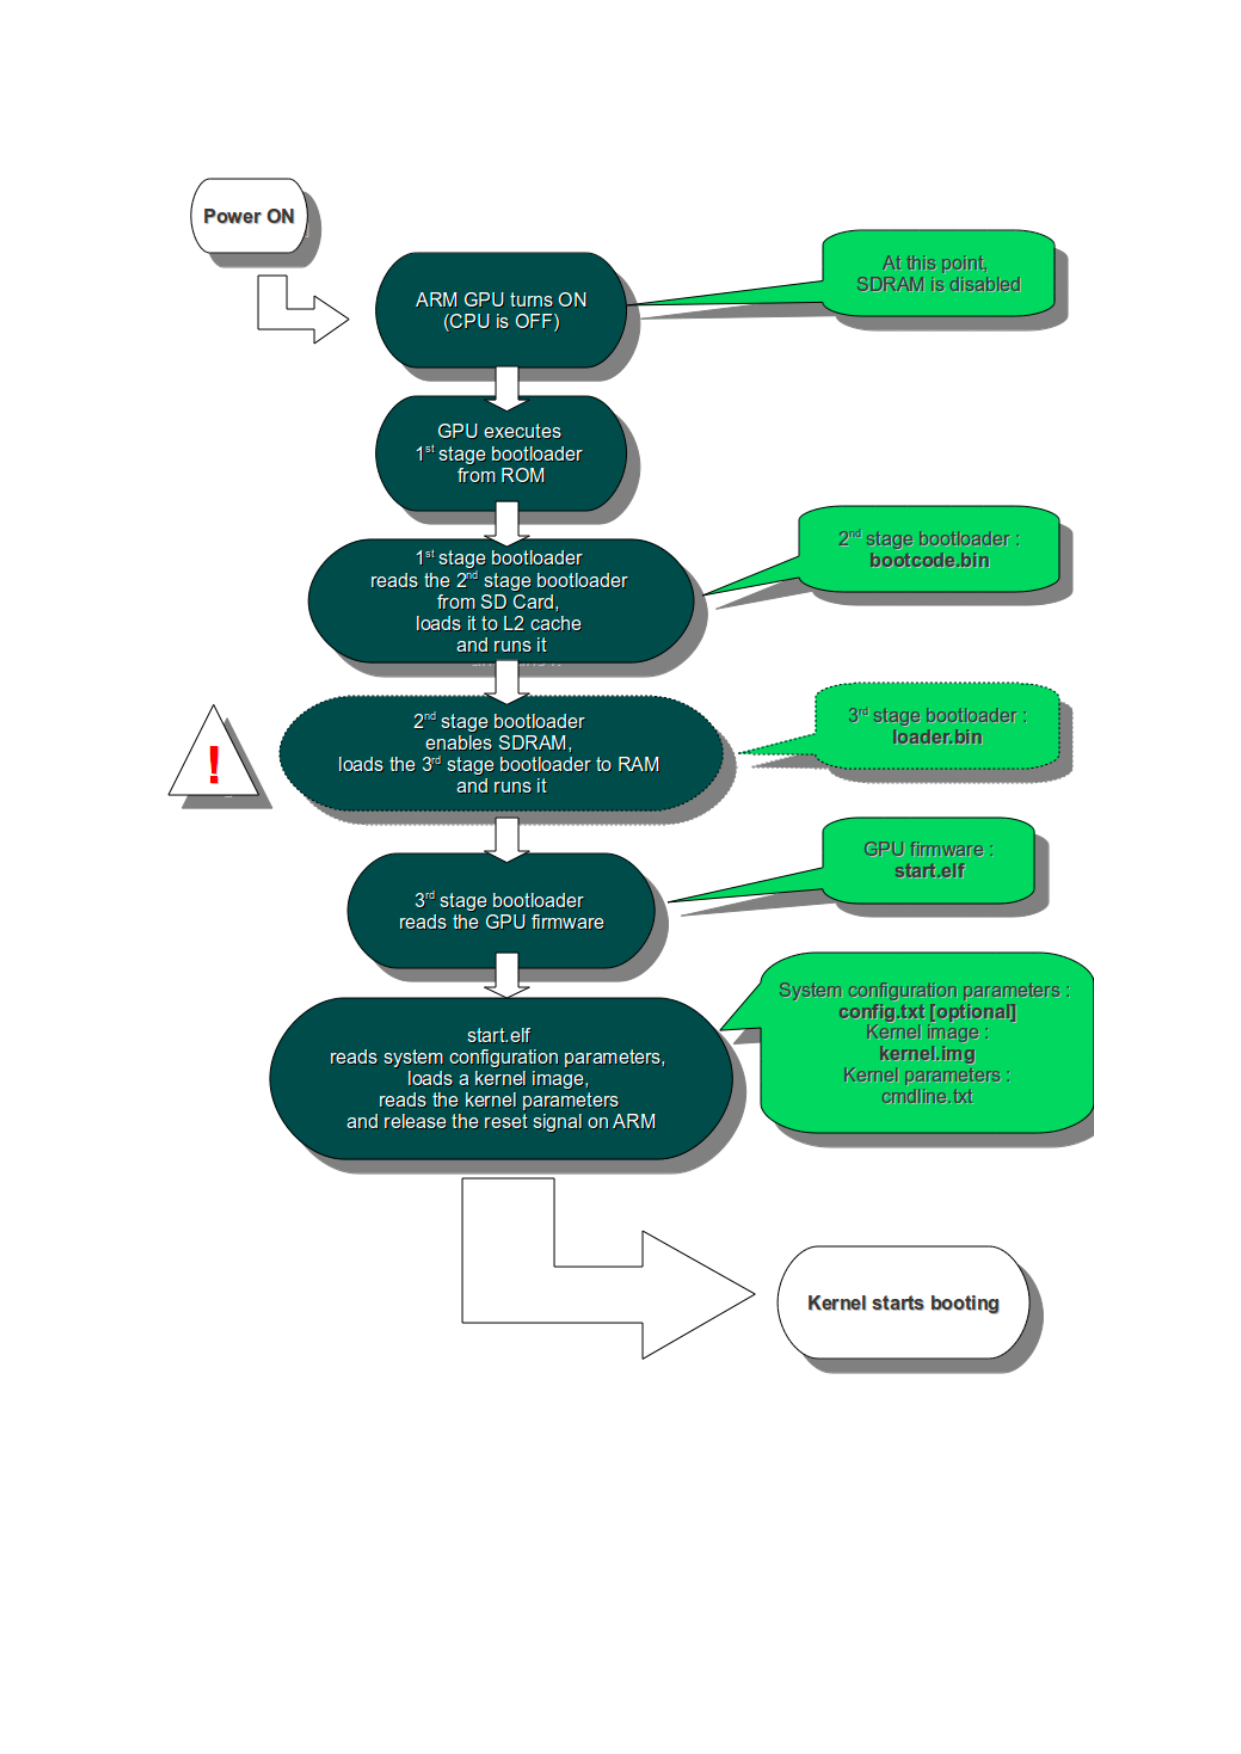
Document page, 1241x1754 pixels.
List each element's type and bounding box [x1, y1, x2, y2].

picture [146, 118, 1094, 1459]
